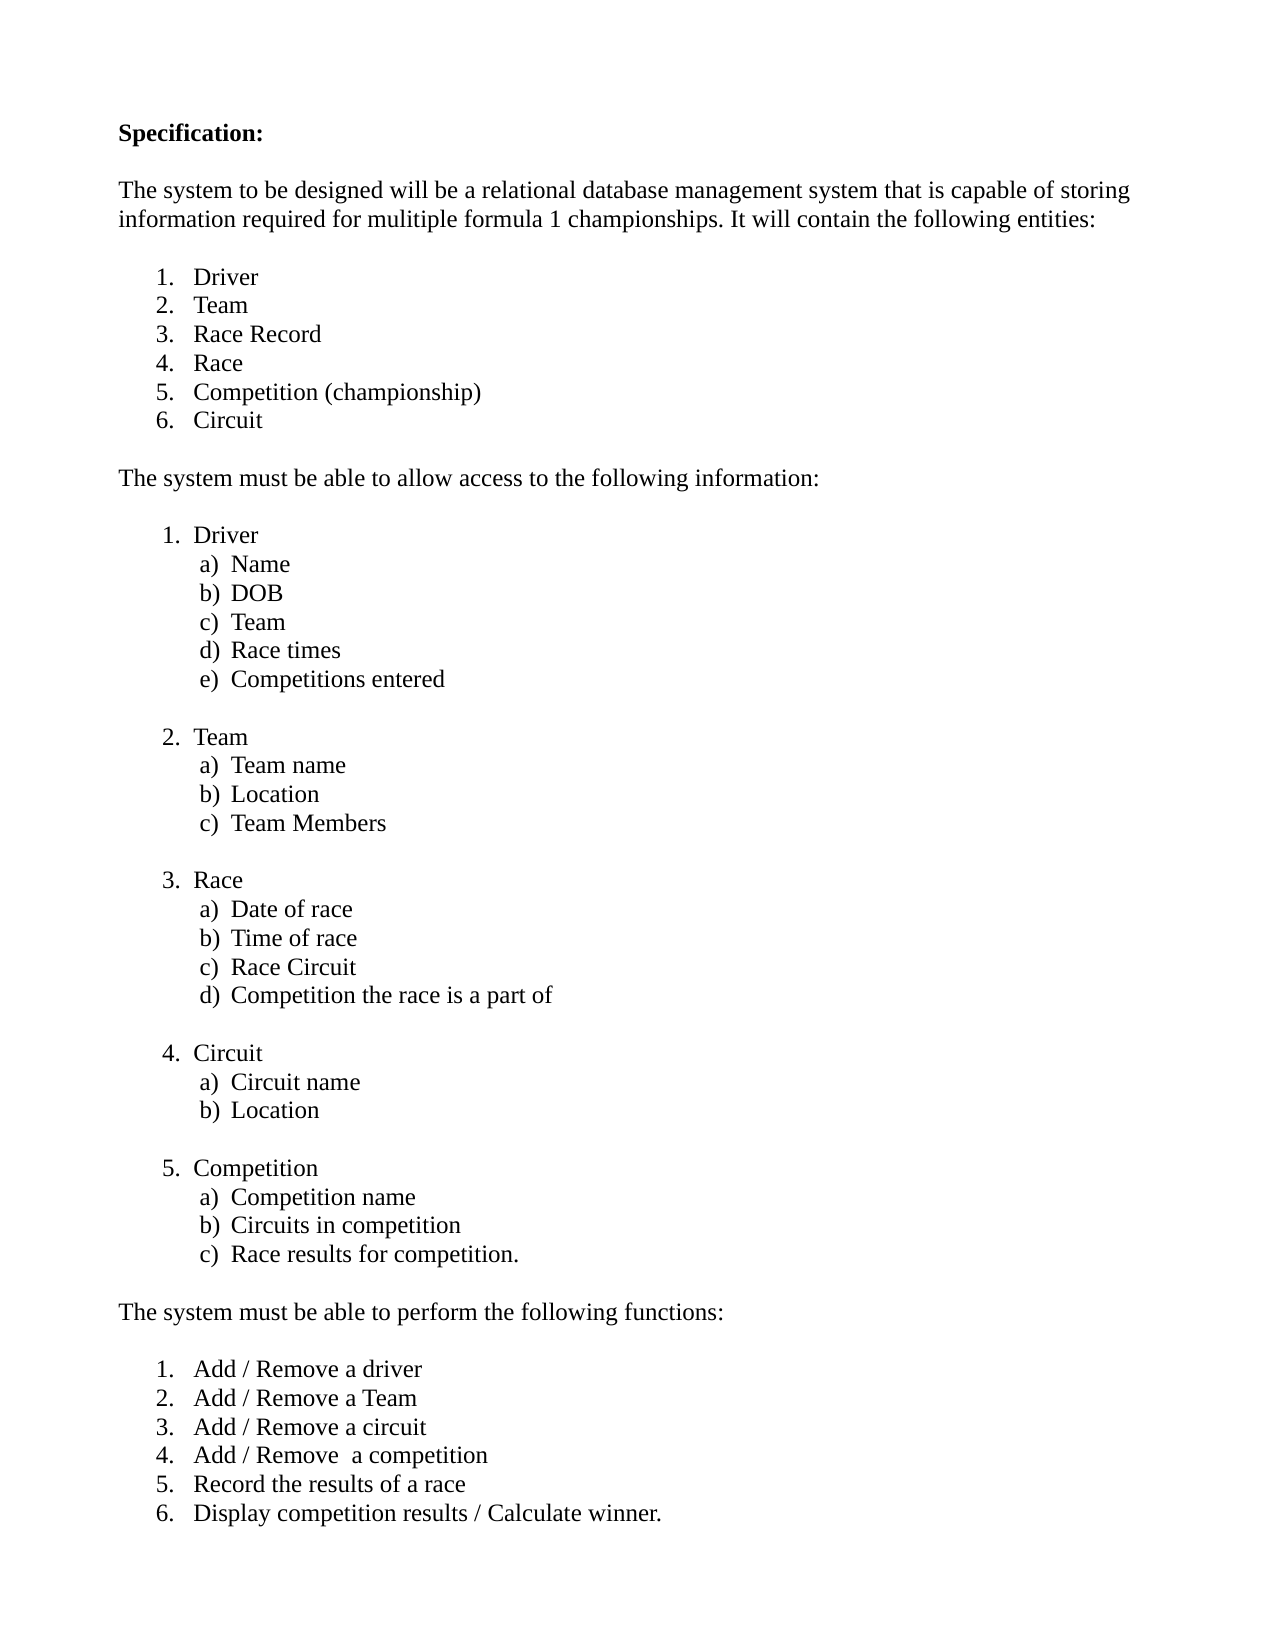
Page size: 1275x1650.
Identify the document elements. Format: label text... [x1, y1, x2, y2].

list Race times [193, 636, 1157, 664]
list Team [156, 291, 1157, 319]
list Location [193, 779, 1157, 808]
text The system must be able to perform the following functions: [118, 1297, 1157, 1326]
list Team name [193, 751, 1157, 779]
list Driver [156, 262, 1157, 291]
list Add / Remove a circuit [156, 1412, 1157, 1441]
list Team Members [193, 808, 1157, 837]
list Driver [156, 521, 1157, 549]
list Add / Remove a driver [156, 1354, 1157, 1383]
list Date of race [193, 894, 1157, 923]
list Race Circuit [193, 952, 1157, 981]
text Specification: [118, 118, 1157, 147]
list Circuits in competition [193, 1211, 1157, 1239]
list Competition name [193, 1182, 1157, 1211]
text The system to be designed will be a relational database management system that is capable of storing information required for mulitiple formula 1 championships. It will contain the following entities: [118, 176, 1157, 233]
list Race Record [156, 319, 1157, 348]
list Competition [156, 1153, 1157, 1182]
list Race results for competition. [193, 1239, 1157, 1268]
list Time of race [193, 923, 1157, 952]
list Circuit [156, 1038, 1157, 1067]
list Race [156, 866, 1157, 894]
list Competition the race is a part of [193, 981, 1157, 1009]
list Display competition results / Calculate winner. [156, 1498, 1157, 1527]
list Name [193, 549, 1157, 578]
text The system must be able to allow access to the following information: [118, 463, 1157, 492]
list Record the results of a race [156, 1469, 1157, 1498]
list Team [156, 722, 1157, 751]
list Add / Remove a Team [156, 1383, 1157, 1412]
list Add / Remove a competition [156, 1441, 1157, 1469]
list Circuit [156, 406, 1157, 434]
list DOB [193, 578, 1157, 607]
list Race [156, 348, 1157, 377]
list Competitions entered [193, 664, 1157, 693]
list Competition (championship) [156, 377, 1157, 406]
list Team [193, 607, 1157, 636]
list Location [193, 1096, 1157, 1124]
list Circuit name [193, 1067, 1157, 1096]
